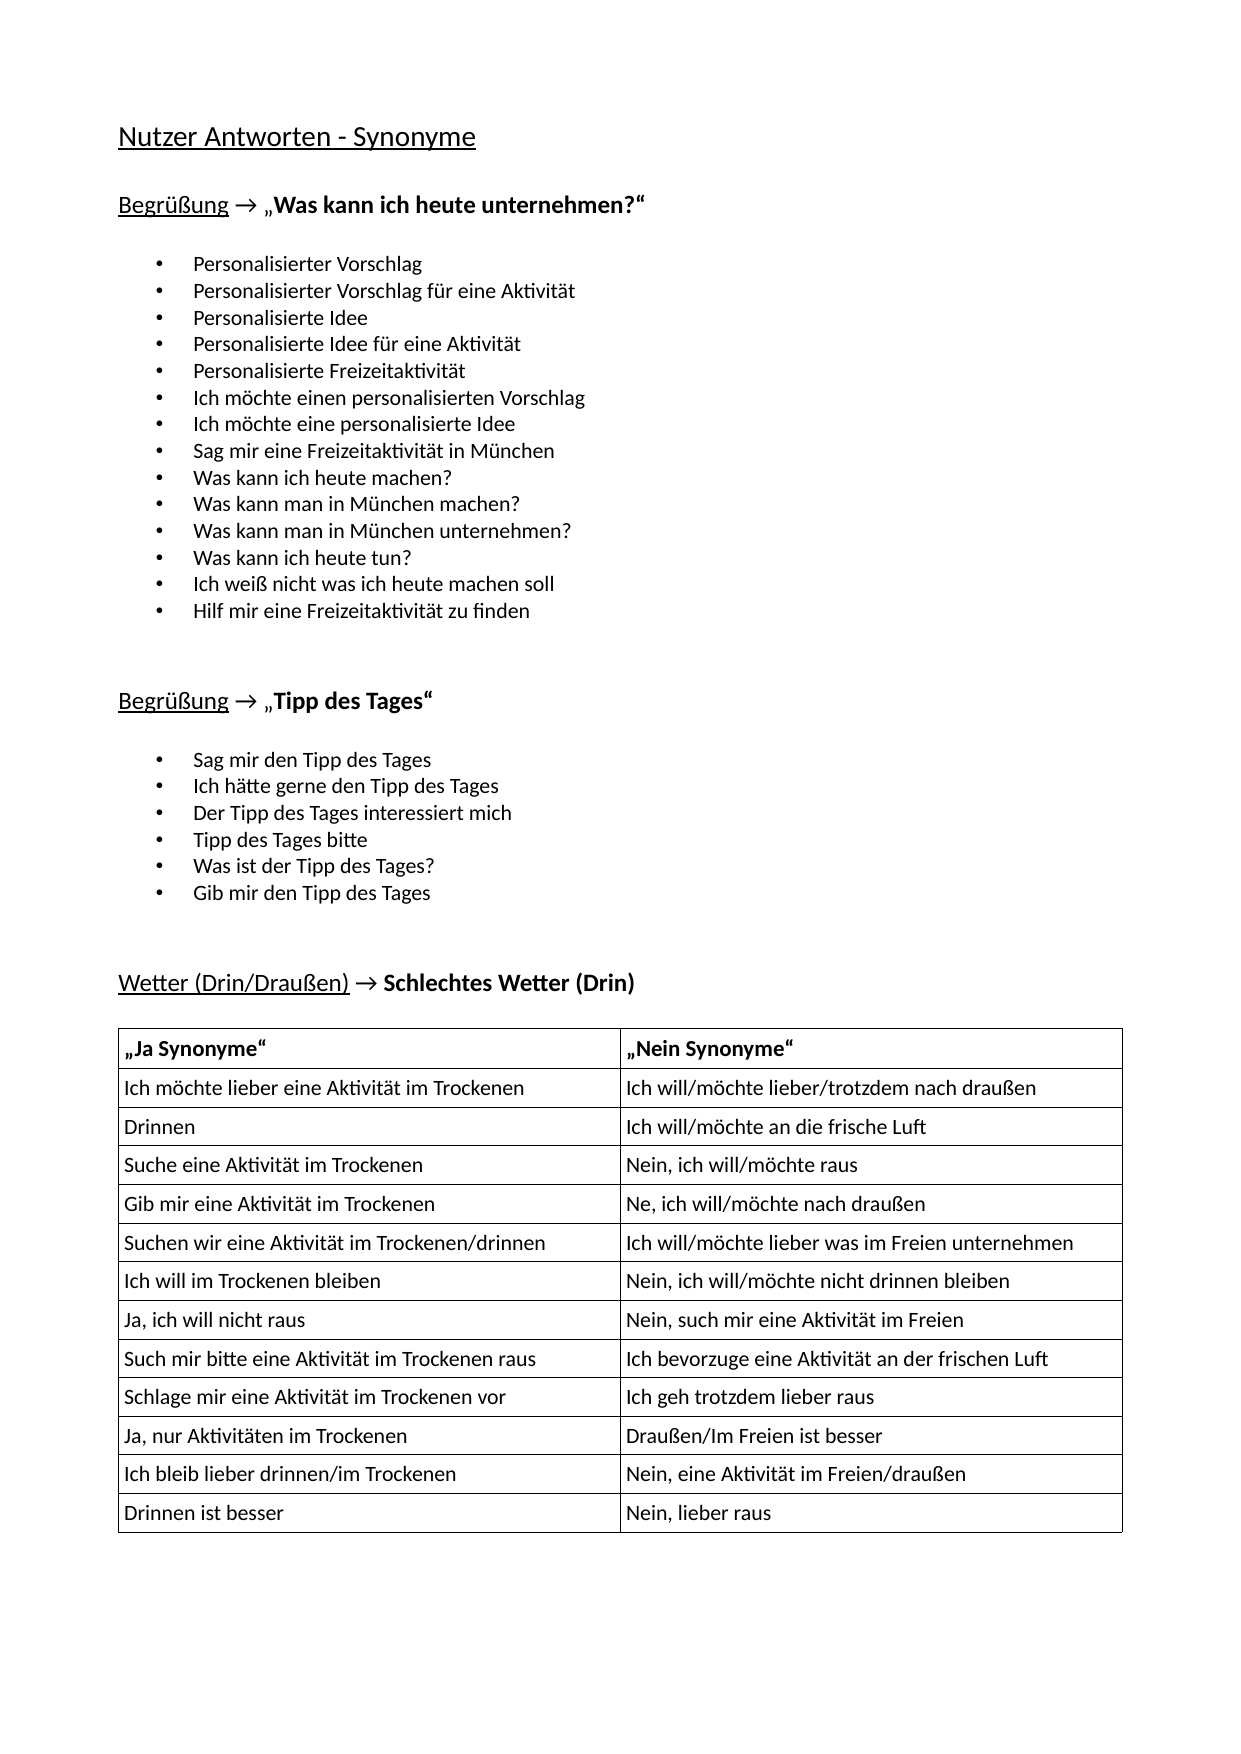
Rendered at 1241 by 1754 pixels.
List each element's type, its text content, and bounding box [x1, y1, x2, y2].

table_cell Ja, ich will nicht raus [119, 1301, 620, 1338]
table_header „Nein Synonyme“ [621, 1029, 1122, 1068]
list Was kann man in München unternehmen? [156, 517, 1122, 544]
table_cell Ich geh trotzdem lieber raus [621, 1378, 1122, 1416]
list Hilf mir eine Freizeitaktivität zu finden [156, 597, 1122, 624]
list Sag mir den Tipp des Tages [156, 746, 1122, 772]
table_cell Ja, nur Aktivitäten im Trockenen [119, 1417, 620, 1454]
list Ich weiß nicht was ich heute machen soll [156, 570, 1122, 597]
text Nutzer Antworten - Synonyme [118, 118, 1122, 154]
text Begrüßung → „Tipp des Tages“ [118, 685, 1122, 715]
list Personalisierter Vorschlag [156, 250, 1122, 277]
table_cell Ich will/möchte lieber was im Freien unternehmen [621, 1224, 1122, 1261]
table_cell Such mir bitte eine Aktivität im Trockenen raus [119, 1340, 620, 1377]
table_cell Draußen/Im Freien ist besser [621, 1417, 1122, 1454]
table_cell Suchen wir eine Aktivität im Trockenen/drinnen [119, 1224, 620, 1261]
table_cell Nein, eine Aktivität im Freien/draußen [621, 1455, 1122, 1493]
table_cell Schlage mir eine Aktivität im Trockenen vor [119, 1378, 620, 1416]
table_cell Ich bleib lieber drinnen/im Trockenen [119, 1455, 620, 1493]
table_cell Nein, such mir eine Aktivität im Freien [621, 1301, 1122, 1338]
list Der Tipp des Tages interessiert mich [156, 799, 1122, 826]
list Sag mir eine Freizeitaktivität in München [156, 437, 1122, 464]
text Begrüßung → „Was kann ich heute unternehmen?“ [118, 189, 1122, 220]
list Was kann ich heute tun? [156, 544, 1122, 570]
list Tipp des Tages bitte [156, 826, 1122, 852]
table_cell Ich möchte lieber eine Aktivität im Trockenen [119, 1069, 620, 1107]
text Wetter (Drin/Draußen) → Schlechtes Wetter (Drin) [118, 967, 1122, 997]
list Ich möchte einen personalisierten Vorschlag [156, 384, 1122, 410]
table_cell Nein, ich will/möchte raus [621, 1146, 1122, 1184]
table_cell Nein, ich will/möchte nicht drinnen bleiben [621, 1262, 1122, 1300]
table_cell Gib mir eine Aktivität im Trockenen [119, 1185, 620, 1222]
list Ich möchte eine personalisierte Idee [156, 410, 1122, 437]
list Was ist der Tipp des Tages? [156, 852, 1122, 879]
table_cell Ne, ich will/möchte nach draußen [621, 1185, 1122, 1222]
table_cell Ich will im Trockenen bleiben [119, 1262, 620, 1300]
list Personalisierter Vorschlag für eine Aktivität [156, 277, 1122, 304]
list Was kann man in München machen? [156, 490, 1122, 517]
table_cell Ich will/möchte an die frische Luft [621, 1108, 1122, 1145]
table_cell Ich bevorzuge eine Aktivität an der frischen Luft [621, 1340, 1122, 1377]
list Personalisierte Idee für eine Aktivität [156, 330, 1122, 357]
list Ich hätte gerne den Tipp des Tages [156, 772, 1122, 799]
table_cell Suche eine Aktivität im Trockenen [119, 1146, 620, 1184]
list Gib mir den Tipp des Tages [156, 879, 1122, 906]
table_cell Nein, lieber raus [621, 1494, 1122, 1532]
table_cell Drinnen [119, 1108, 620, 1145]
list Personalisierte Freizeitaktivität [156, 357, 1122, 384]
table_cell Ich will/möchte lieber/trotzdem nach draußen [621, 1069, 1122, 1107]
list Was kann ich heute machen? [156, 464, 1122, 490]
list Personalisierte Idee [156, 304, 1122, 330]
table_cell Drinnen ist besser [119, 1494, 620, 1532]
table_header „Ja Synonyme“ [119, 1029, 620, 1068]
